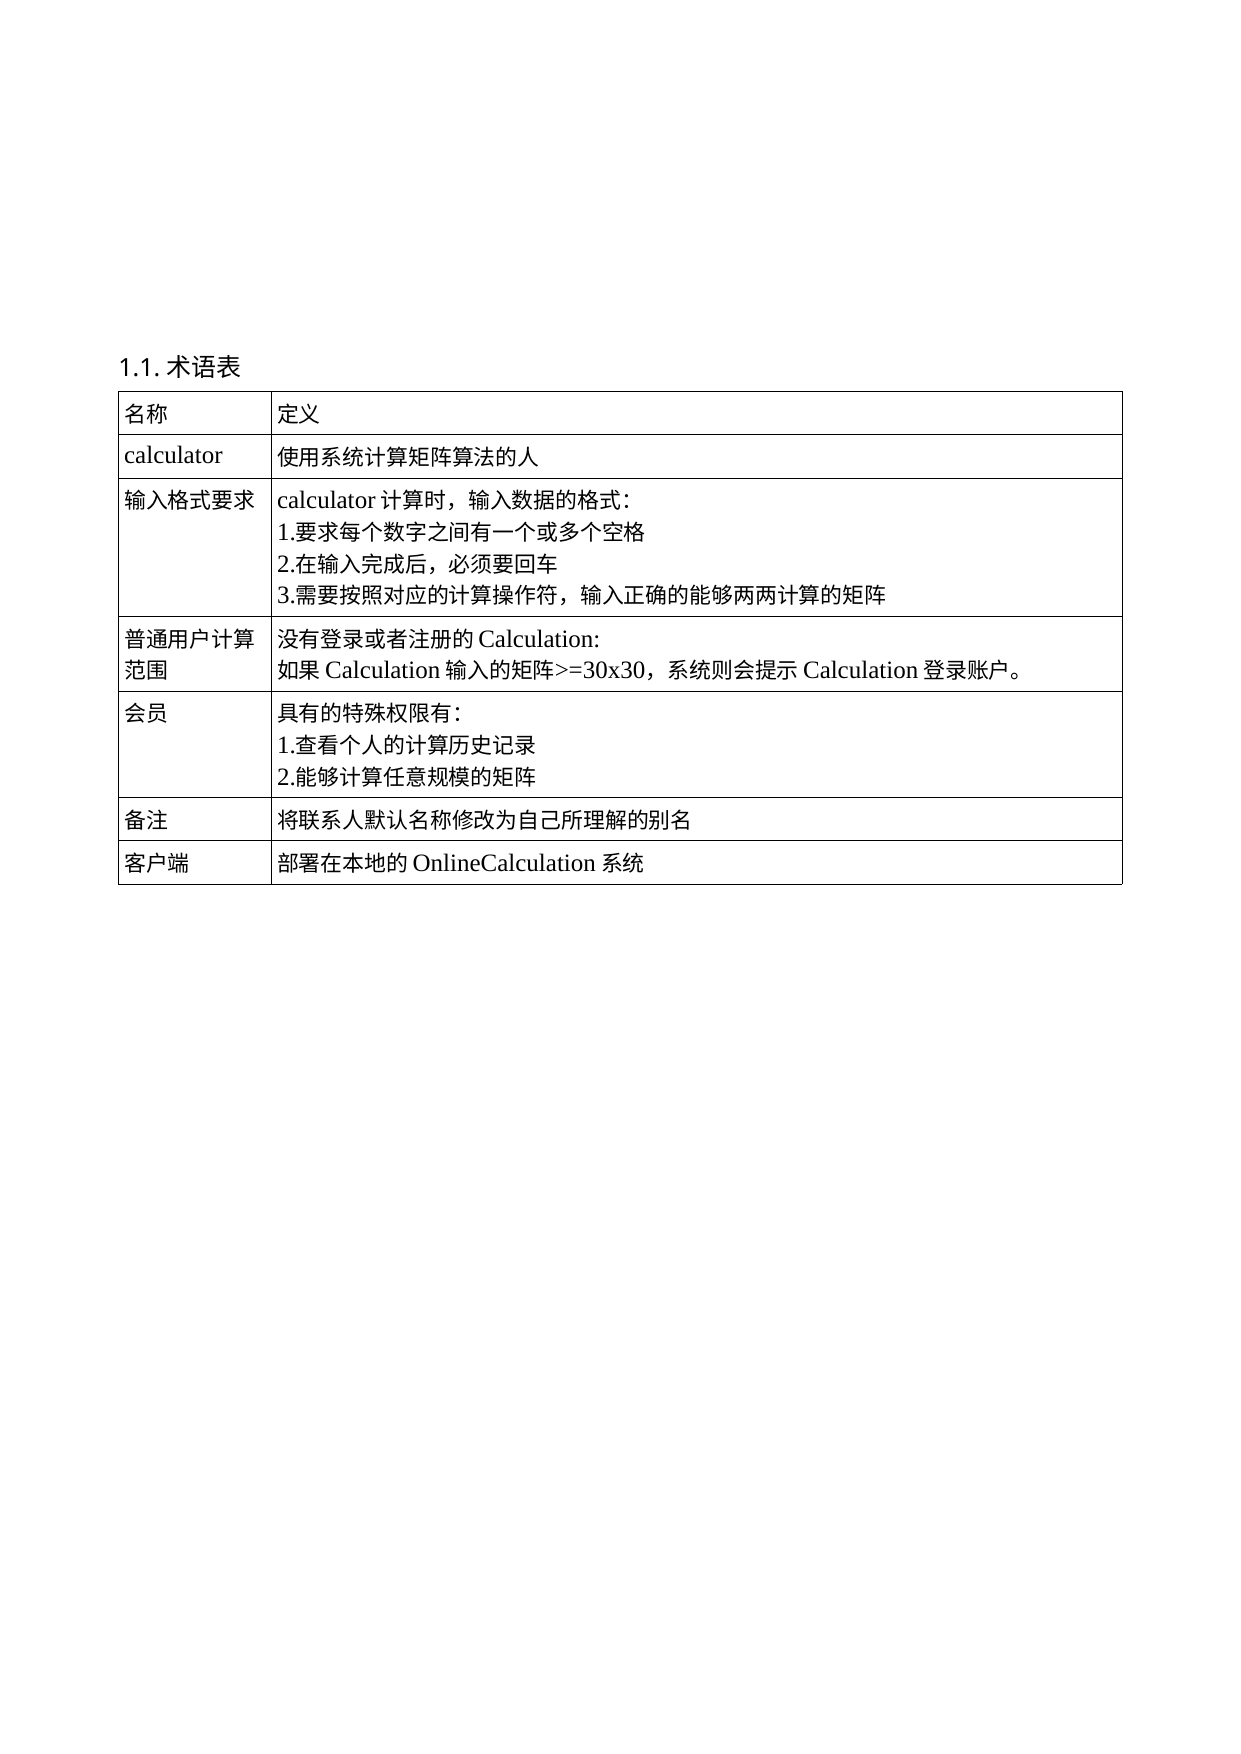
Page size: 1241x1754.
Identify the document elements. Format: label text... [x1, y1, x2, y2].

table_cell 备注 [119, 798, 271, 840]
table_cell 没有登录或者注册的Calculation: 如果Calculation输入的矩阵>=30x30，系统则会提示Calculation登录账户。 [272, 617, 1122, 691]
table_cell 将联系人默认名称修改为自己所理解的别名 [272, 798, 1122, 840]
table_cell 客户端 [119, 841, 271, 884]
table_cell 部署在本地的OnlineCalculation系统 [272, 841, 1122, 884]
table_cell 输入格式要求 [119, 479, 271, 616]
table_cell 会员 [119, 692, 271, 797]
table_cell calculator [119, 435, 271, 477]
table_header 定义 [272, 392, 1122, 434]
table_cell 具有的特殊权限有： 1.查看个人的计算历史记录 2.能够计算任意规模的矩阵 [272, 692, 1122, 797]
table_cell 使用系统计算矩阵算法的人 [272, 435, 1122, 477]
table_header 名称 [119, 392, 271, 434]
table_cell 普通用户计算范围 [119, 617, 271, 691]
table_cell calculator计算时，输入数据的格式： 1.要求每个数字之间有一个或多个空格 2.在输入完成后，必须要回车 3.需要按照对应的计算操作符，输入正确的能够两两计算的矩阵 [272, 479, 1122, 616]
subtitle 术语表 [118, 348, 1122, 384]
